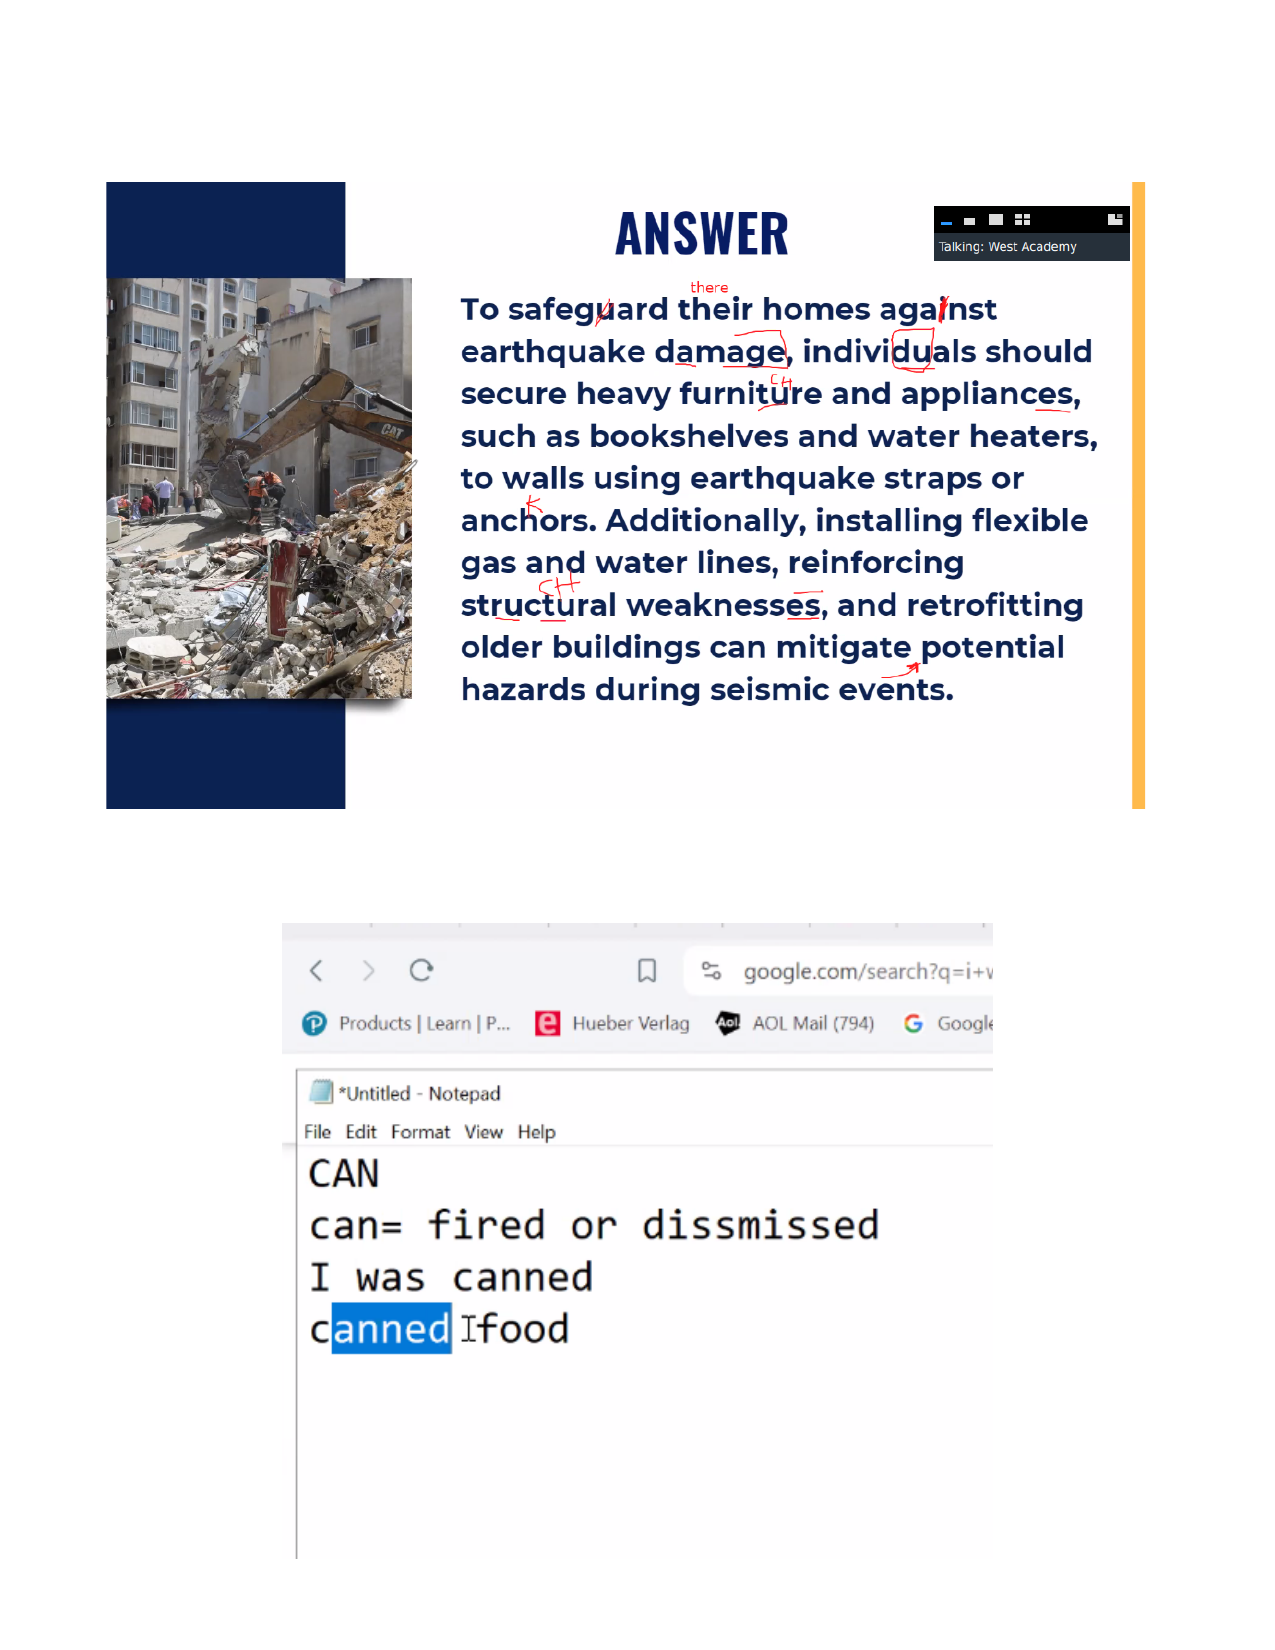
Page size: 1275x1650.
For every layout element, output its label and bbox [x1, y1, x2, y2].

picture [106, 182, 1146, 809]
picture [282, 923, 993, 1559]
